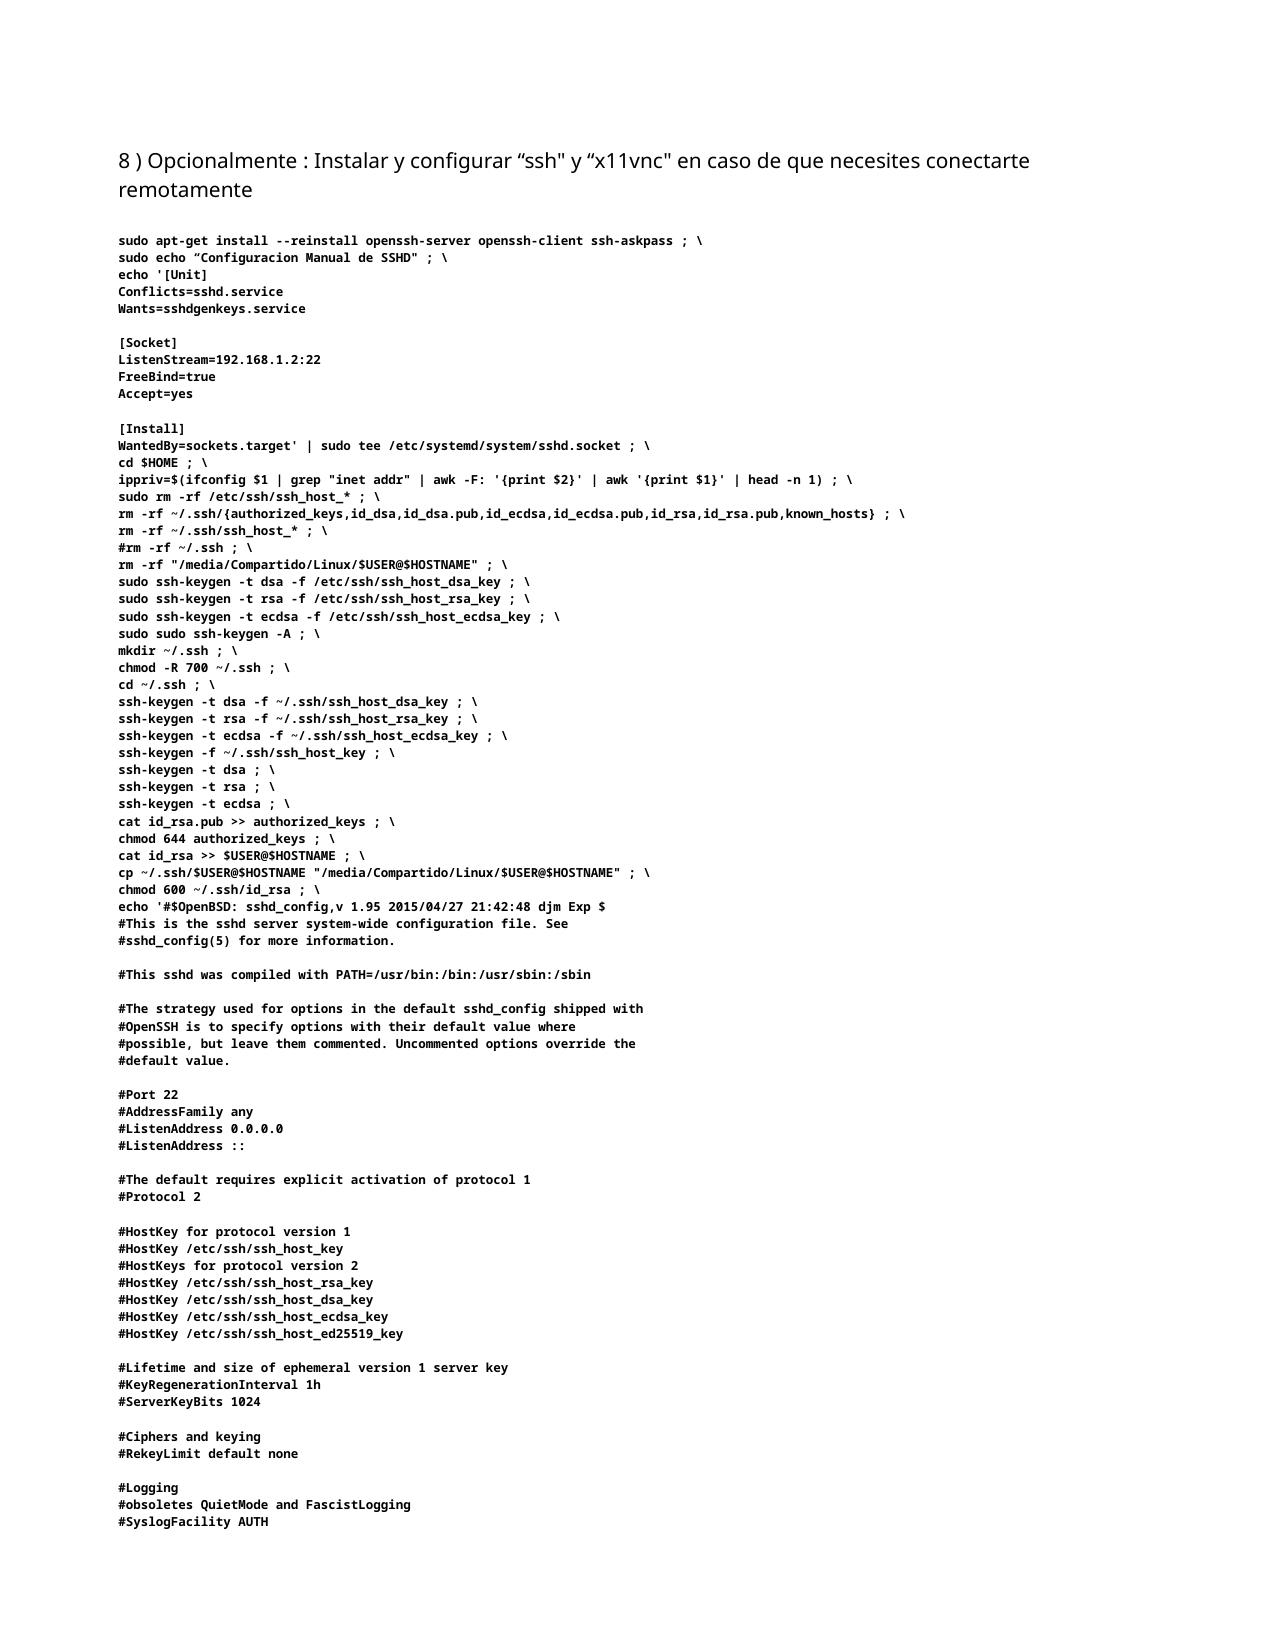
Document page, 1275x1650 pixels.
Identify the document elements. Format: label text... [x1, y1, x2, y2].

text #obsoletes QuietMode and FascistLogging [118, 1496, 1157, 1513]
text ssh-keygen -t dsa ; \ [118, 761, 1157, 778]
text #RekeyLimit default none [118, 1445, 1157, 1462]
text ssh-keygen -f ~/.ssh/ssh_host_key ; \ [118, 744, 1157, 761]
text #HostKey /etc/ssh/ssh_host_key [118, 1240, 1157, 1257]
text #AddressFamily any [118, 1103, 1157, 1120]
text cat id_rsa >> $USER@$HOSTNAME ; \ [118, 847, 1157, 864]
text #possible, but leave them commented. Uncommented options override the [118, 1035, 1157, 1052]
text ssh-keygen -t rsa -f ~/.ssh/ssh_host_rsa_key ; \ [118, 710, 1157, 727]
text #HostKey /etc/ssh/ssh_host_ecdsa_key [118, 1308, 1157, 1325]
text cd ~/.ssh ; \ [118, 676, 1157, 693]
text #HostKey /etc/ssh/ssh_host_rsa_key [118, 1274, 1157, 1291]
text #Lifetime and size of ephemeral version 1 server key [118, 1359, 1157, 1376]
text cat id_rsa.pub >> authorized_keys ; \ [118, 813, 1157, 830]
text #sshd_config(5) for more information. [118, 932, 1157, 949]
text #HostKeys for protocol version 2 [118, 1257, 1157, 1274]
text chmod 600 ~/.ssh/id_rsa ; \ [118, 881, 1157, 898]
text 8 ) Opcionalmente : Instalar y configurar “ssh" y “x11vnc" en caso de que necesites conectarte remotamente [118, 147, 1157, 203]
text rm -rf "/media/Compartido/Linux/$USER@$HOSTNAME" ; \ [118, 556, 1157, 573]
text #The strategy used for options in the default sshd_config shipped with [118, 1001, 1157, 1018]
text chmod -R 700 ~/.ssh ; \ [118, 659, 1157, 676]
text #HostKey /etc/ssh/ssh_host_ed25519_key [118, 1325, 1157, 1342]
text #rm -rf ~/.ssh ; \ [118, 539, 1157, 556]
text rm -rf ~/.ssh/{authorized_keys,id_dsa,id_dsa.pub,id_ecdsa,id_ecdsa.pub,id_rsa,id_rsa.pub,known_hosts} ; \ [118, 505, 1157, 522]
text #HostKey /etc/ssh/ssh_host_dsa_key [118, 1291, 1157, 1308]
text #This sshd was compiled with PATH=/usr/bin:/bin:/usr/sbin:/sbin [118, 966, 1157, 983]
text #ServerKeyBits 1024 [118, 1393, 1157, 1411]
text #KeyRegenerationInterval 1h [118, 1376, 1157, 1393]
text #SyslogFacility AUTH [118, 1513, 1157, 1530]
text mkdir ~/.ssh ; \ [118, 642, 1157, 659]
text sudo rm -rf /etc/ssh/ssh_host_* ; \ [118, 488, 1157, 505]
text ssh-keygen -t rsa ; \ [118, 778, 1157, 796]
text ippriv=$(ifconfig $1 | grep "inet addr" | awk -F: '{print $2}' | awk '{print $1}' | head -n 1) ; \ [118, 471, 1157, 488]
text rm -rf ~/.ssh/ssh_host_* ; \ [118, 522, 1157, 539]
text #This is the sshd server system-wide configuration file. See [118, 915, 1157, 932]
text #The default requires explicit activation of protocol 1 [118, 1171, 1157, 1188]
text #default value. [118, 1052, 1157, 1069]
text #OpenSSH is to specify options with their default value where [118, 1018, 1157, 1035]
text #Logging [118, 1479, 1157, 1496]
text sudo sudo ssh-keygen -A ; \ [118, 625, 1157, 642]
text sudo ssh-keygen -t dsa -f /etc/ssh/ssh_host_dsa_key ; \ [118, 573, 1157, 591]
text sudo ssh-keygen -t rsa -f /etc/ssh/ssh_host_rsa_key ; \ [118, 591, 1157, 608]
text #Port 22 [118, 1086, 1157, 1103]
text #Protocol 2 [118, 1188, 1157, 1206]
text ssh-keygen -t ecdsa -f ~/.ssh/ssh_host_ecdsa_key ; \ [118, 727, 1157, 744]
text #HostKey for protocol version 1 [118, 1223, 1157, 1240]
text ssh-keygen -t ecdsa ; \ [118, 796, 1157, 813]
text sudo ssh-keygen -t ecdsa -f /etc/ssh/ssh_host_ecdsa_key ; \ [118, 608, 1157, 625]
text cp ~/.ssh/$USER@$HOSTNAME "/media/Compartido/Linux/$USER@$HOSTNAME" ; \ [118, 864, 1157, 881]
text ssh-keygen -t dsa -f ~/.ssh/ssh_host_dsa_key ; \ [118, 693, 1157, 710]
text #ListenAddress :: [118, 1137, 1157, 1154]
text sudo apt-get install --reinstall openssh-server openssh-client ssh-askpass ; \ sudo echo “Configuracion Manual de SSHD" ; \ echo '[Unit] Conflicts=sshd.service Wants=sshdgenkeys.service [Socket] ListenStream=192.168.1.2:22 FreeBind=true Accept=yes [Install] WantedBy=sockets.target' | sudo tee /etc/systemd/system/sshd.socket ; \ cd $HOME ; \ [118, 232, 1157, 471]
text #Ciphers and keying [118, 1428, 1157, 1445]
text #ListenAddress 0.0.0.0 [118, 1120, 1157, 1137]
text echo '#$OpenBSD: sshd_config,v 1.95 2015/04/27 21:42:48 djm Exp $ [118, 898, 1157, 915]
text chmod 644 authorized_keys ; \ [118, 830, 1157, 847]
